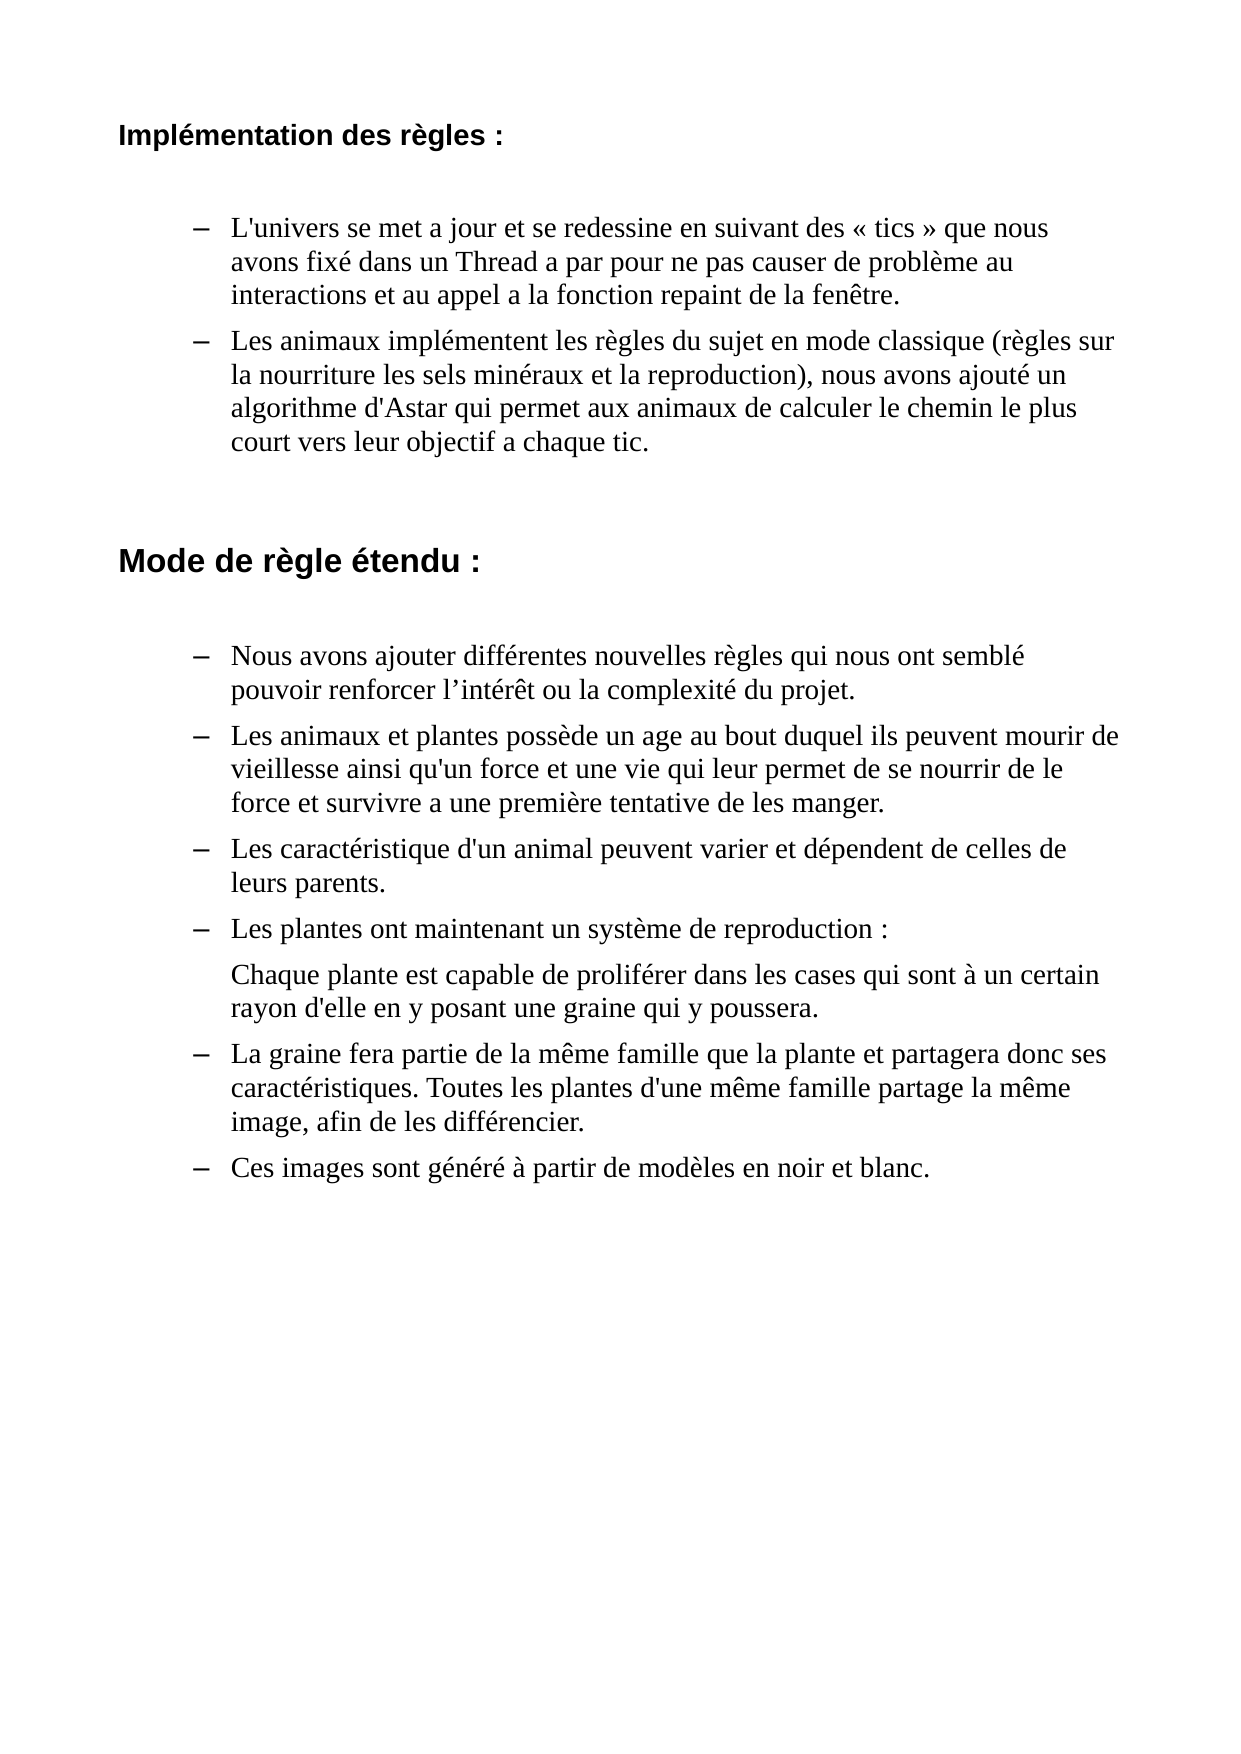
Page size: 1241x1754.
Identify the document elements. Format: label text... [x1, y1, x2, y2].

list La graine fera partie de la même famille que la plante et partagera donc ses caractéristiques. Toutes les plantes d'une même famille partage la même image, afin de les différencier. [193, 1037, 1122, 1137]
subtitle Mode de règle étendu : [118, 541, 1122, 580]
list Les animaux implémentent les règles du sujet en mode classique (règles sur la nourriture les sels minéraux et la reproduction), nous avons ajouté un algorithme d'Astar qui permet aux animaux de calculer le chemin le plus court vers leur objectif a chaque tic. [193, 323, 1122, 458]
subtitle Implémentation des règles : [118, 118, 1122, 152]
list Ces images sont généré à partir de modèles en noir et blanc. [193, 1150, 1122, 1183]
list Les plantes ont maintenant un système de reproduction : [193, 911, 1122, 944]
list Chaque plante est capable de proliférer dans les cases qui sont à un certain rayon d'elle en y posant une graine qui y poussera. [193, 957, 1122, 1024]
list Nous avons ajouter différentes nouvelles règles qui nous ont semblé pouvoir renforcer l’intérêt ou la complexité du projet. [193, 638, 1122, 705]
list Les animaux et plantes possède un age au bout duquel ils peuvent mourir de vieillesse ainsi qu'un force et une vie qui leur permet de se nourrir de le force et survivre a une première tentative de les manger. [193, 718, 1122, 819]
list Les caractéristique d'un animal peuvent varier et dépendent de celles de leurs parents. [193, 831, 1122, 898]
list L'univers se met a jour et se redessine en suivant des « tics » que nous avons fixé dans un Thread a par pour ne pas causer de problème au interactions et au appel a la fonction repaint de la fenêtre. [193, 210, 1122, 311]
